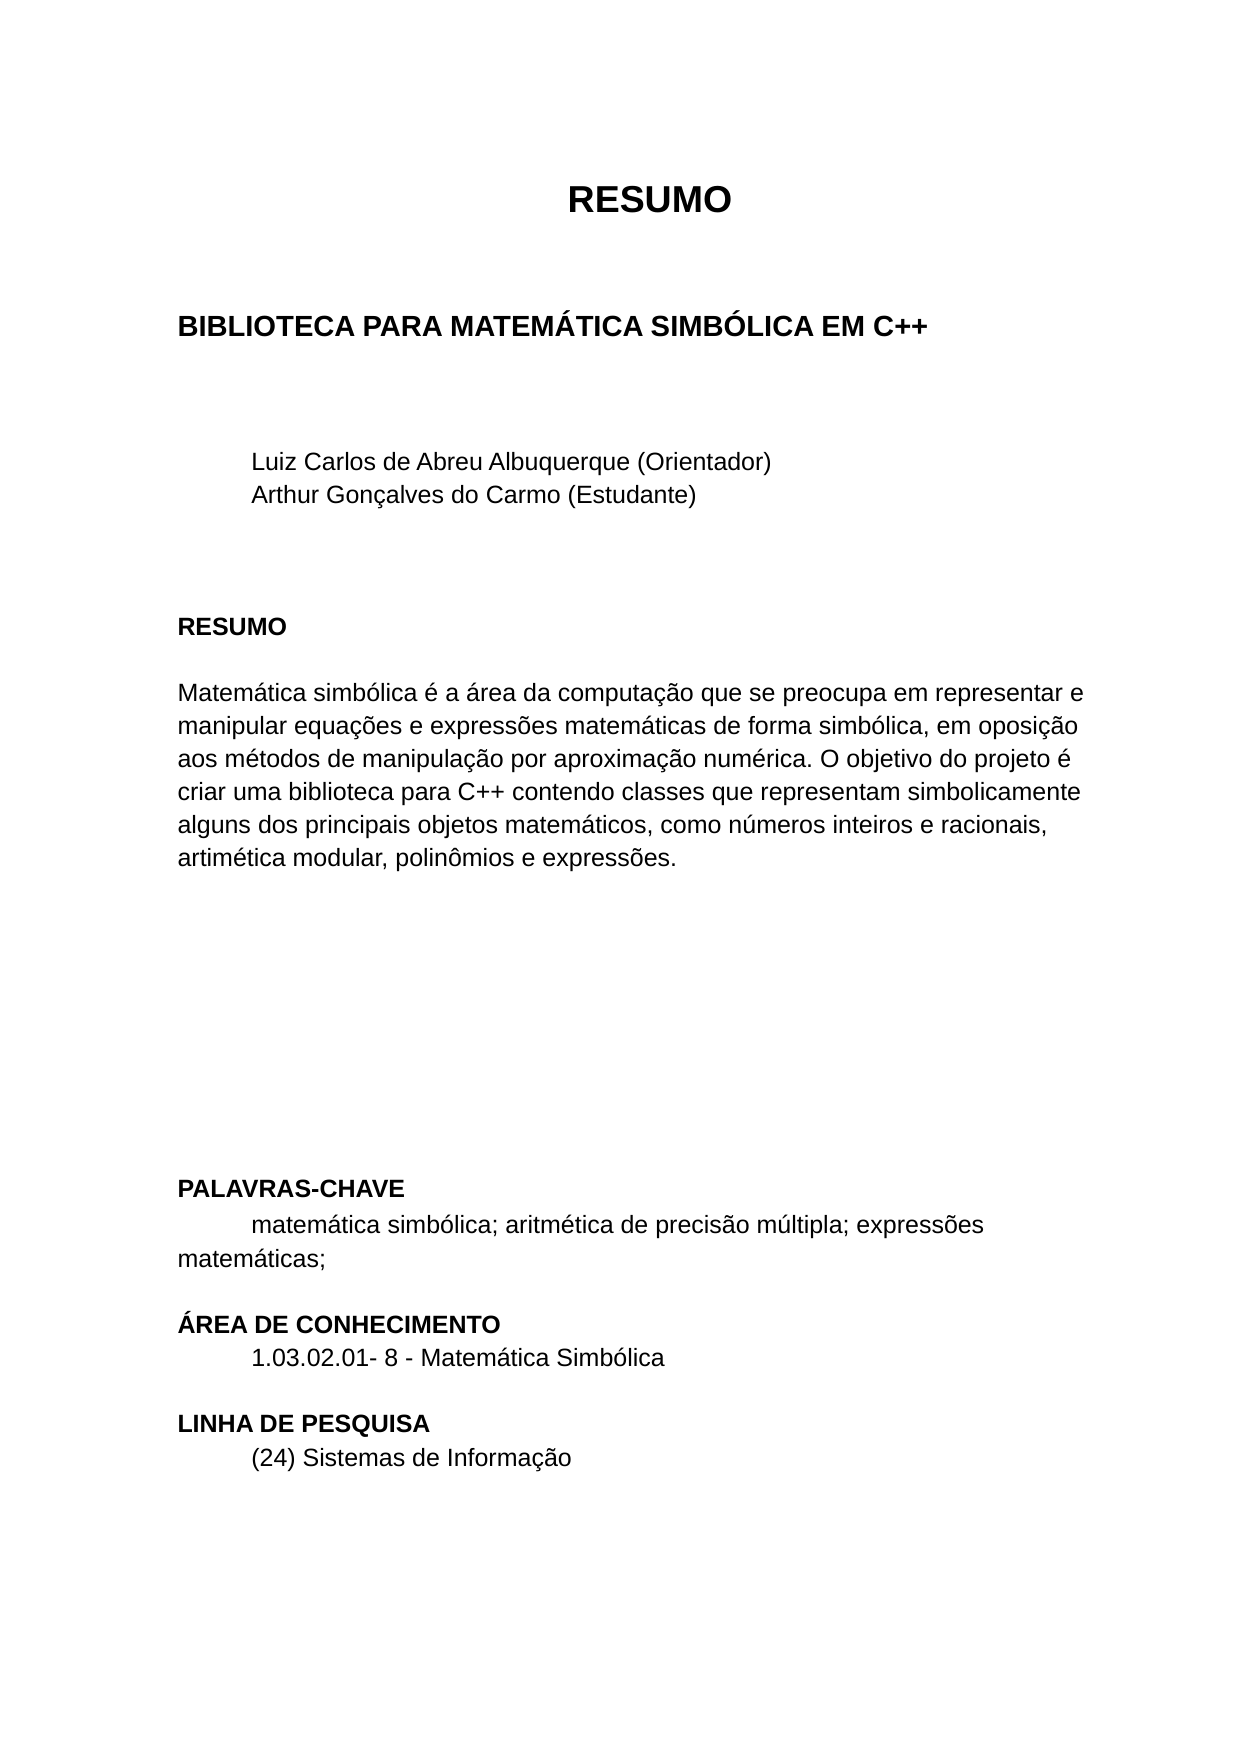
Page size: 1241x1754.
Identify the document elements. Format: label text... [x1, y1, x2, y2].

text matemática simbólica; aritmética de precisão múltipla; expressões matemáticas; [177, 1207, 1122, 1273]
text PALAVRAS-CHAVE [177, 1173, 1122, 1202]
text BIBLIOTECA PARA MATEMÁTICA SIMBÓLICA EM C++ [177, 309, 1122, 343]
text Luiz Carlos de Abreu Albuquerque (Orientador) [177, 447, 1122, 476]
text RESUMO [177, 612, 1122, 641]
text Matemática simbólica é a área da computação que se preocupa em representar e manipular equações e expressões matemáticas de forma simbólica, em oposição aos métodos de manipulação por aproximação numérica. O objetivo do projeto é criar uma biblioteca para C++ contendo classes que representam simbolicamente alguns dos principais objetos matemáticos, como números inteiros e racionais, artimética modular, polinômios e expressões. [177, 678, 1122, 872]
text (24) Sistemas de Informação [177, 1442, 1122, 1471]
text RESUMO [177, 177, 1122, 220]
text 1.03.02.01- 8 - Matemática Simbólica [177, 1343, 1122, 1372]
text LINHA DE PESQUISA [177, 1409, 1122, 1438]
text ÁREA DE CONHECIMENTO [177, 1310, 1122, 1339]
text Arthur Gonçalves do Carmo (Estudante) [177, 480, 1122, 509]
